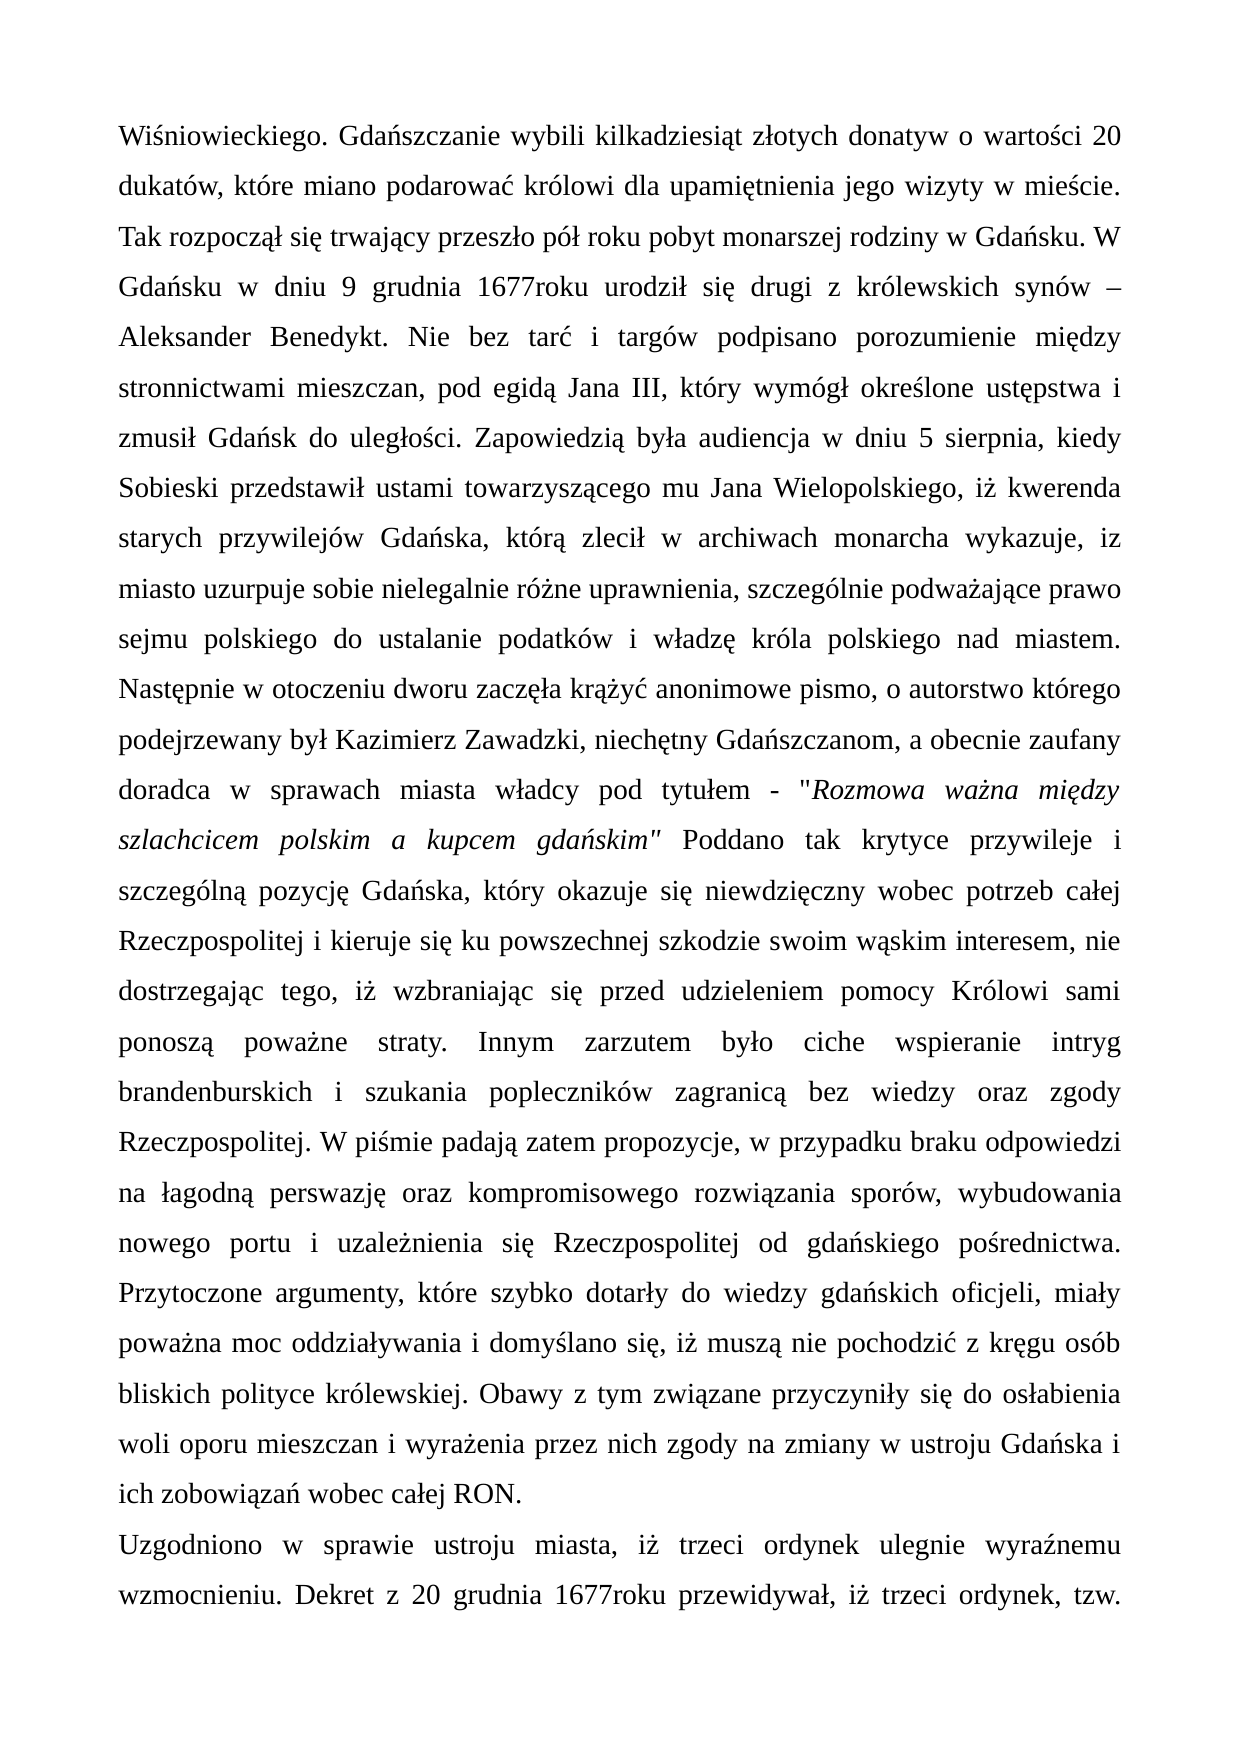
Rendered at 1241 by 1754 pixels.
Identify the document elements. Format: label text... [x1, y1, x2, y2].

text Uzgodniono w sprawie ustroju miasta, iż trzeci ordynek ulegnie wyraźnemu wzmocnieniu. Dekret z 20 grudnia 1677roku przewidywał, iż trzeci ordynek, tzw. [118, 1527, 1122, 1611]
text Wiśniowieckiego. Gdańszczanie wybili kilkadziesiąt złotych donatyw o wartości 20 dukatów, które miano podarować królowi dla upamiętnienia jego wizyty w mieście. Tak rozpoczął się trwający przeszło pół roku pobyt monarszej rodziny w Gdańsku. W Gdańsku w dniu 9 grudnia 1677roku urodził się drugi z królewskich synów – Aleksander Benedykt. Nie bez tarć i targów podpisano porozumienie między stronnictwami mieszczan, pod egidą Jana III, który wymógł określone ustępstwa i zmusił Gdańsk do uległości. Zapowiedzią była audiencja w dniu 5 sierpnia, kiedy Sobieski przedstawił ustami towarzyszącego mu Jana Wielopolskiego, iż kwerenda starych przywilejów Gdańska, którą zlecił w archiwach monarcha wykazuje, iz miasto uzurpuje sobie nielegalnie różne uprawnienia, szczególnie podważające prawo sejmu polskiego do ustalanie podatków i władzę króla polskiego nad miastem. Następnie w otoczeniu dworu zaczęła krążyć anonimowe pismo, o autorstwo którego podejrzewany był Kazimierz Zawadzki, niechętny Gdańszczanom, a obecnie zaufany doradca w sprawach miasta władcy pod tytułem - "Rozmowa ważna między szlachcicem polskim a kupcem gdańskim" Poddano tak krytyce przywileje i szczególną pozycję Gdańska, który okazuje się niewdzięczny wobec potrzeb całej Rzeczpospolitej i kieruje się ku powszechnej szkodzie swoim wąskim interesem, nie dostrzegając tego, iż wzbraniając się przed udzieleniem pomocy Królowi sami ponoszą poważne straty. Innym zarzutem było ciche wspieranie intryg brandenburskich i szukania popleczników zagranicą bez wiedzy oraz zgody Rzeczpospolitej. W piśmie padają zatem propozycje, w przypadku braku odpowiedzi na łagodną perswazję oraz kompromisowego rozwiązania sporów, wybudowania nowego portu i uzależnienia się Rzeczpospolitej od gdańskiego pośrednictwa. Przytoczone argumenty, które szybko dotarły do wiedzy gdańskich oficjeli, miały poważna moc oddziaływania i domyślano się, iż muszą nie pochodzić z kręgu osób bliskich polityce królewskiej. Obawy z tym związane przyczyniły się do osłabienia woli oporu mieszczan i wyrażenia przez nich zgody na zmiany w ustroju Gdańska i ich zobowiązań wobec całej RON. [118, 118, 1122, 1510]
